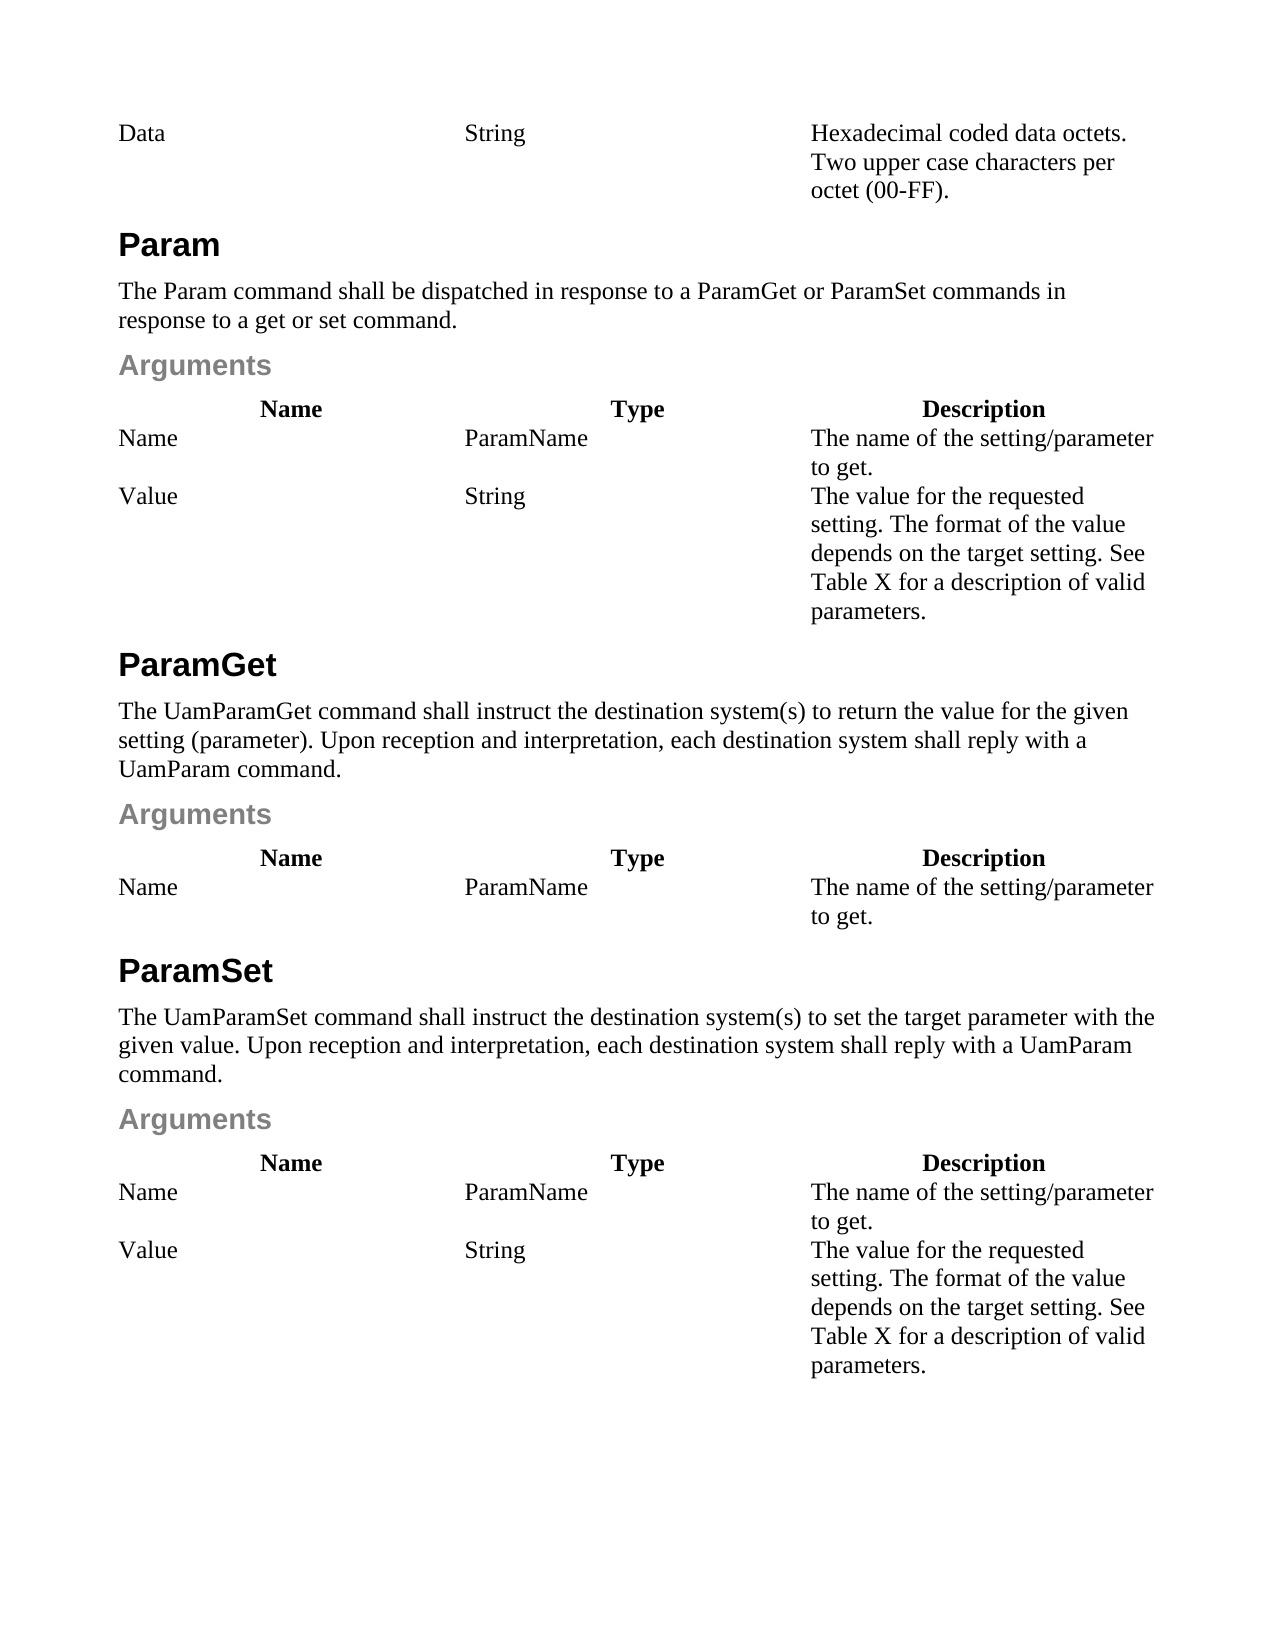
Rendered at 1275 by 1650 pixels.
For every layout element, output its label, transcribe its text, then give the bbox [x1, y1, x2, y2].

subtitle Arguments [118, 1102, 1157, 1136]
table_header Name [118, 1149, 464, 1177]
table_cell The value for the requested setting. The format of the value depends on the target setting. See Table X for a description of valid parameters. [811, 1235, 1157, 1378]
table_cell Value [118, 1235, 464, 1378]
table_header Type [464, 843, 811, 872]
table_cell ParamName [464, 872, 811, 929]
table_cell String [464, 118, 811, 204]
table_header Description [811, 1149, 1157, 1177]
table_header Type [464, 1149, 811, 1177]
table_header Description [811, 843, 1157, 872]
table_header Type [464, 395, 811, 423]
table_cell Name [118, 872, 464, 929]
table_cell The name of the setting/parameter to get. [811, 872, 1157, 929]
subtitle Arguments [118, 797, 1157, 831]
table_cell The value for the requested setting. The format of the value depends on the target setting. See Table X for a description of valid parameters. [811, 481, 1157, 624]
table_cell Name [118, 1177, 464, 1235]
table_cell String [464, 481, 811, 624]
table_cell String [464, 1235, 811, 1378]
subtitle Param [118, 225, 1157, 264]
subtitle ParamGet [118, 645, 1157, 684]
table_cell Hexadecimal coded data octets. Two upper case characters per octet (00-FF). [811, 118, 1157, 204]
table_cell Value [118, 481, 464, 624]
table_header Description [811, 395, 1157, 423]
table_cell Data [118, 118, 464, 204]
subtitle ParamSet [118, 950, 1157, 989]
table_cell The name of the setting/parameter to get. [811, 1177, 1157, 1235]
table_header Name [118, 395, 464, 423]
table_cell ParamName [464, 1177, 811, 1235]
text The Param command shall be dispatched in response to a ParamGet or ParamSet commands in response to a get or set command. [118, 276, 1157, 334]
text The UamParamSet command shall instruct the destination system(s) to set the target parameter with the given value. Upon reception and interpretation, each destination system shall reply with a UamParam command. [118, 1002, 1157, 1088]
table_header Name [118, 843, 464, 872]
subtitle Arguments [118, 348, 1157, 382]
table_cell Name [118, 423, 464, 481]
table_cell The name of the setting/parameter to get. [811, 423, 1157, 481]
text The UamParamGet command shall instruct the destination system(s) to return the value for the given setting (parameter). Upon reception and interpretation, each destination system shall reply with a UamParam command. [118, 696, 1157, 783]
table_cell ParamName [464, 423, 811, 481]
